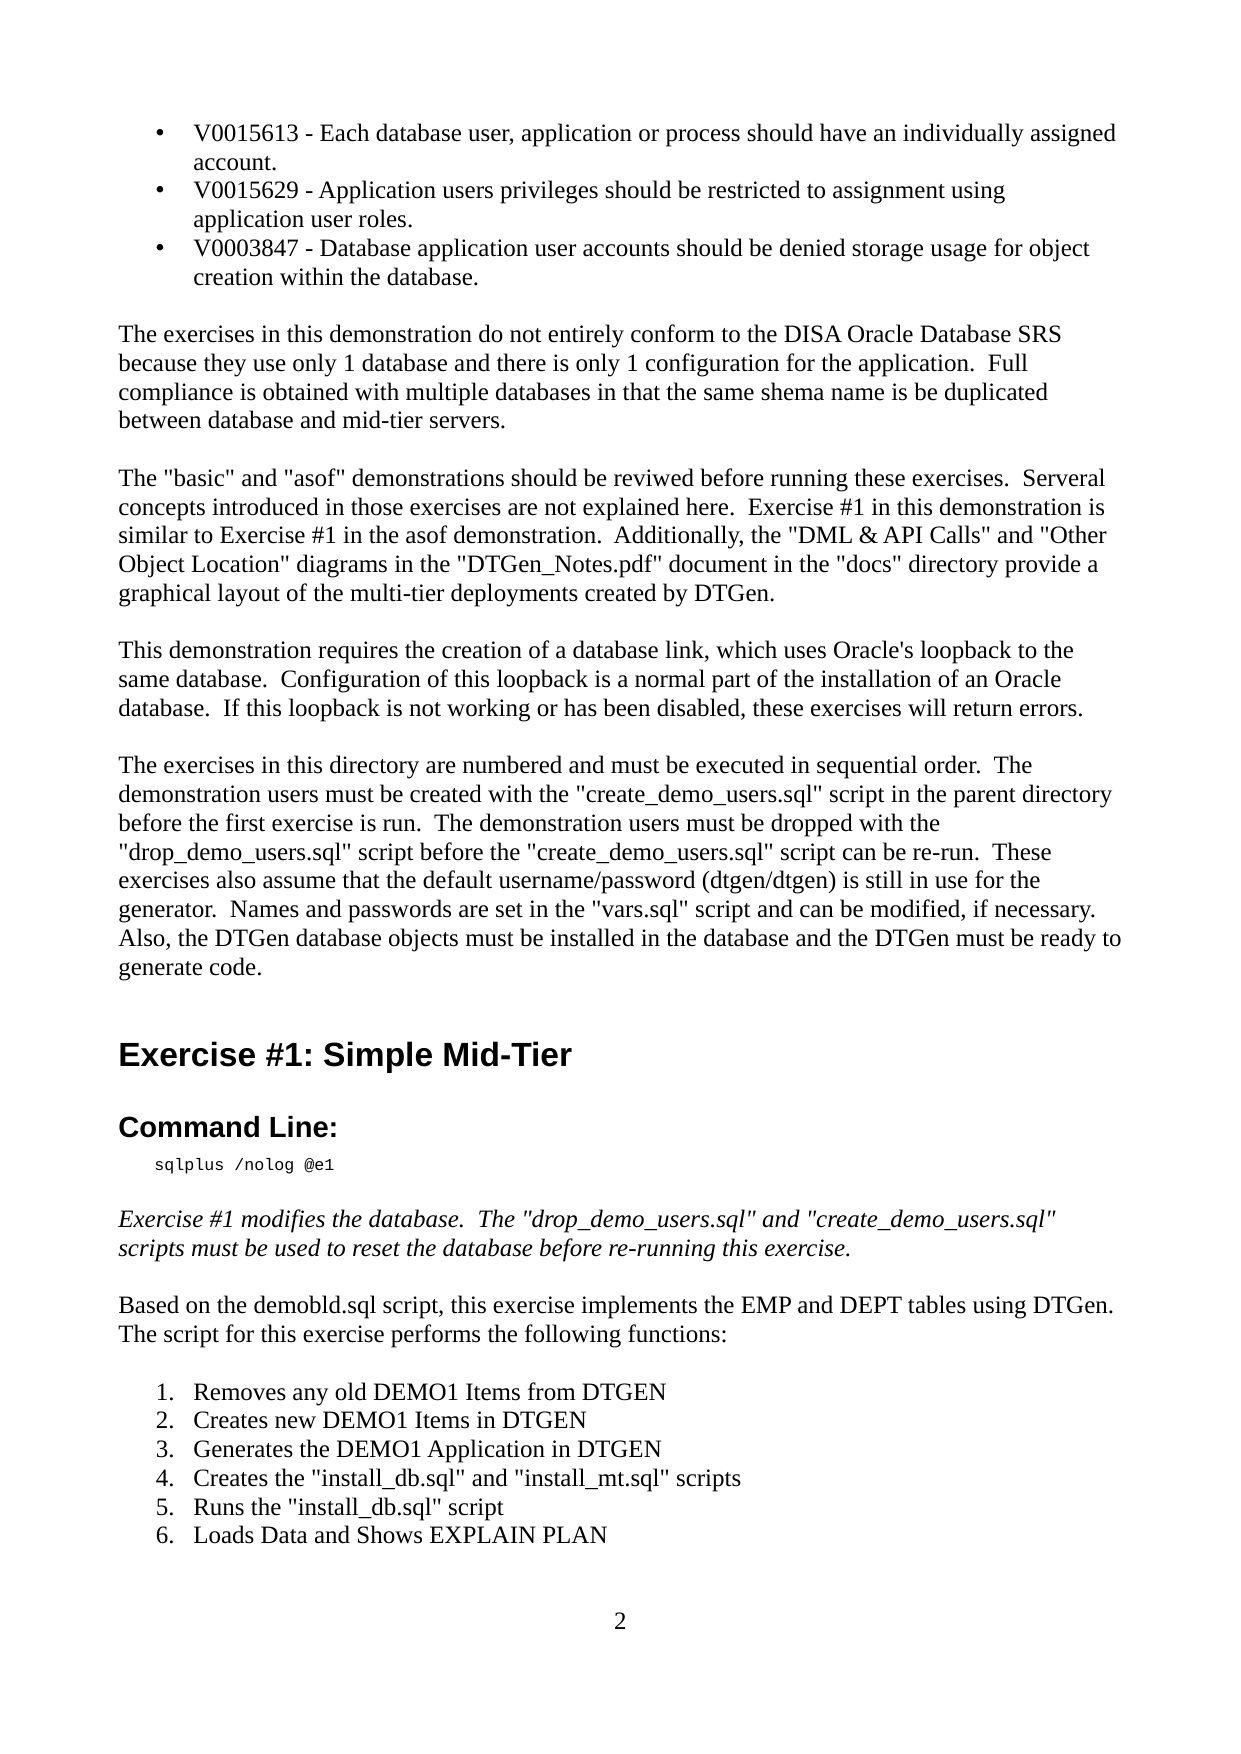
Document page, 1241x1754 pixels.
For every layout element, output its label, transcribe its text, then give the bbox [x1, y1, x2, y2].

list Runs the "install_db.sql" script [156, 1492, 1122, 1520]
list V0015629 - Application users privileges should be restricted to assignment using application user roles. [156, 176, 1122, 233]
text Based on the demobld.sql script, this exercise implements the EMP and DEPT tables using DTGen. The script for this exercise performs the following functions: [118, 1290, 1122, 1348]
text The exercises in this directory are numbered and must be executed in sequential order. The demonstration users must be created with the "create_demo_users.sql" script in the parent directory before the first exercise is run. The demonstration users must be dropped with the "drop_demo_users.sql" script before the "create_demo_users.sql" script can be re-run. These exercises also assume that the default username/password (dtgen/dtgen) is still in use for the generator. Names and passwords are set in the "vars.sql" script and can be modified, if necessary. Also, the DTGen database objects must be installed in the database and the DTGen must be ready to generate code. [118, 751, 1122, 981]
list Loads Data and Shows EXPLAIN PLAN [156, 1520, 1122, 1549]
list Creates the "install_db.sql" and "install_mt.sql" scripts [156, 1463, 1122, 1492]
text sqlplus /nolog @e1 [154, 1157, 1086, 1175]
list Creates new DEMO1 Items in DTGEN [156, 1405, 1122, 1434]
text This demonstration requires the creation of a database link, which uses Oracle's loopback to the same database. Configuration of this loopback is a normal part of the installation of an Oracle database. If this loopback is not working or has been disabled, these exercises will return errors. [118, 636, 1122, 722]
list Removes any old DEMO1 Items from DTGEN [156, 1377, 1122, 1405]
text The "basic" and "asof" demonstrations should be reviwed before running these exercises. Serveral concepts introduced in those exercises are not explained here. Exercise #1 in this demonstration is similar to Exercise #1 in the asof demonstration. Additionally, the "DML & API Calls" and "Other Object Location" diagrams in the "DTGen_Notes.pdf" document in the "docs" directory provide a graphical layout of the multi-tier deployments created by DTGen. [118, 463, 1122, 607]
text The exercises in this demonstration do not entirely conform to the DISA Oracle Database SRS because they use only 1 database and there is only 1 configuration for the application. Full compliance is obtained with multiple databases in that the same shema name is be duplicated between database and mid-tier servers. [118, 319, 1122, 434]
text Exercise #1 modifies the database. The "drop_demo_users.sql" and "create_demo_users.sql" scripts must be used to reset the database before re-running this exercise. [118, 1204, 1122, 1262]
subtitle Exercise #1: Simple Mid-Tier [118, 1034, 1122, 1073]
subtitle Command Line: [118, 1111, 1122, 1144]
list Generates the DEMO1 Application in DTGEN [156, 1434, 1122, 1463]
list V0003847 - Database application user accounts should be denied storage usage for object creation within the database. [156, 233, 1122, 291]
list V0015613 - Each database user, application or process should have an individually assigned account. [156, 118, 1122, 176]
